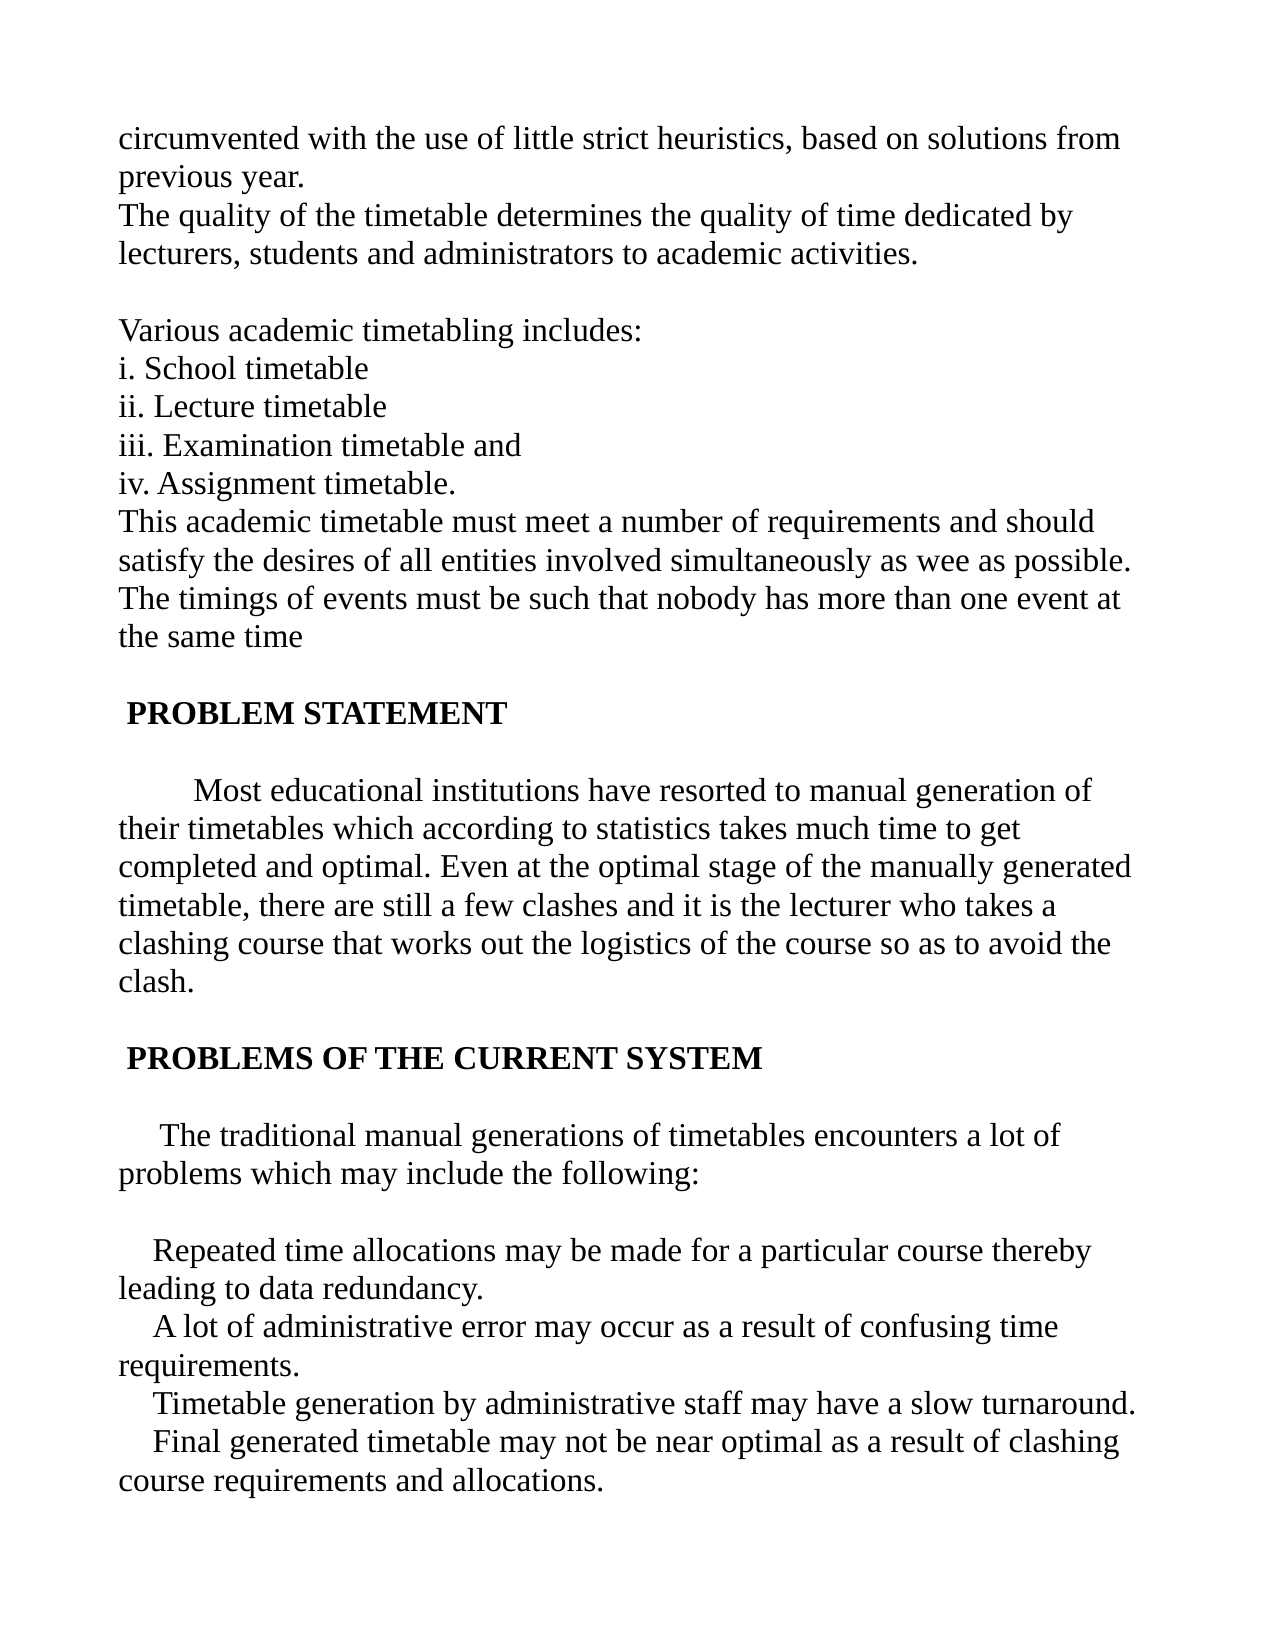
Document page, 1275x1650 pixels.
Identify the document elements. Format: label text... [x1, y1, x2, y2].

text ii. Lecture timetable [118, 386, 1157, 425]
text  Timetable generation by administrative staff may have a slow turnaround. [118, 1383, 1157, 1421]
text The quality of the timetable determines the quality of time dedicated by lecturers, students and administrators to academic activities. [118, 195, 1157, 271]
text requirements. [118, 1345, 1157, 1383]
text circumvented with the use of little strict heuristics, based on solutions from previous year. [118, 118, 1157, 195]
text This academic timetable must meet a number of requirements and should satisfy the desires of all entities involved simultaneously as wee as possible. The timings of events must be such that nobody has more than one event at the same time [118, 501, 1157, 655]
text course requirements and allocations. [118, 1460, 1157, 1498]
text Various academic timetabling includes: [118, 310, 1157, 348]
text  A lot of administrative error may occur as a result of confusing time [118, 1306, 1157, 1345]
text Most educational institutions have resorted to manual generation of their timetables which according to statistics takes much time to get completed and optimal. Even at the optimal stage of the manually generated timetable, there are still a few clashes and it is the lecturer who takes a clashing course that works out the logistics of the course so as to avoid the clash. [118, 770, 1157, 1000]
text  Final generated timetable may not be near optimal as a result of clashing [118, 1421, 1157, 1460]
text iii. Examination timetable and [118, 425, 1157, 463]
text PROBLEMS OF THE CURRENT SYSTEM [118, 1038, 1157, 1076]
text PROBLEM STATEMENT [118, 693, 1157, 731]
text leading to data redundancy. [118, 1268, 1157, 1306]
text The traditional manual generations of timetables encounters a lot of problems which may include the following: [118, 1115, 1157, 1191]
text  Repeated time allocations may be made for a particular course thereby [118, 1230, 1157, 1268]
text iv. Assignment timetable. [118, 463, 1157, 501]
text i. School timetable [118, 348, 1157, 386]
